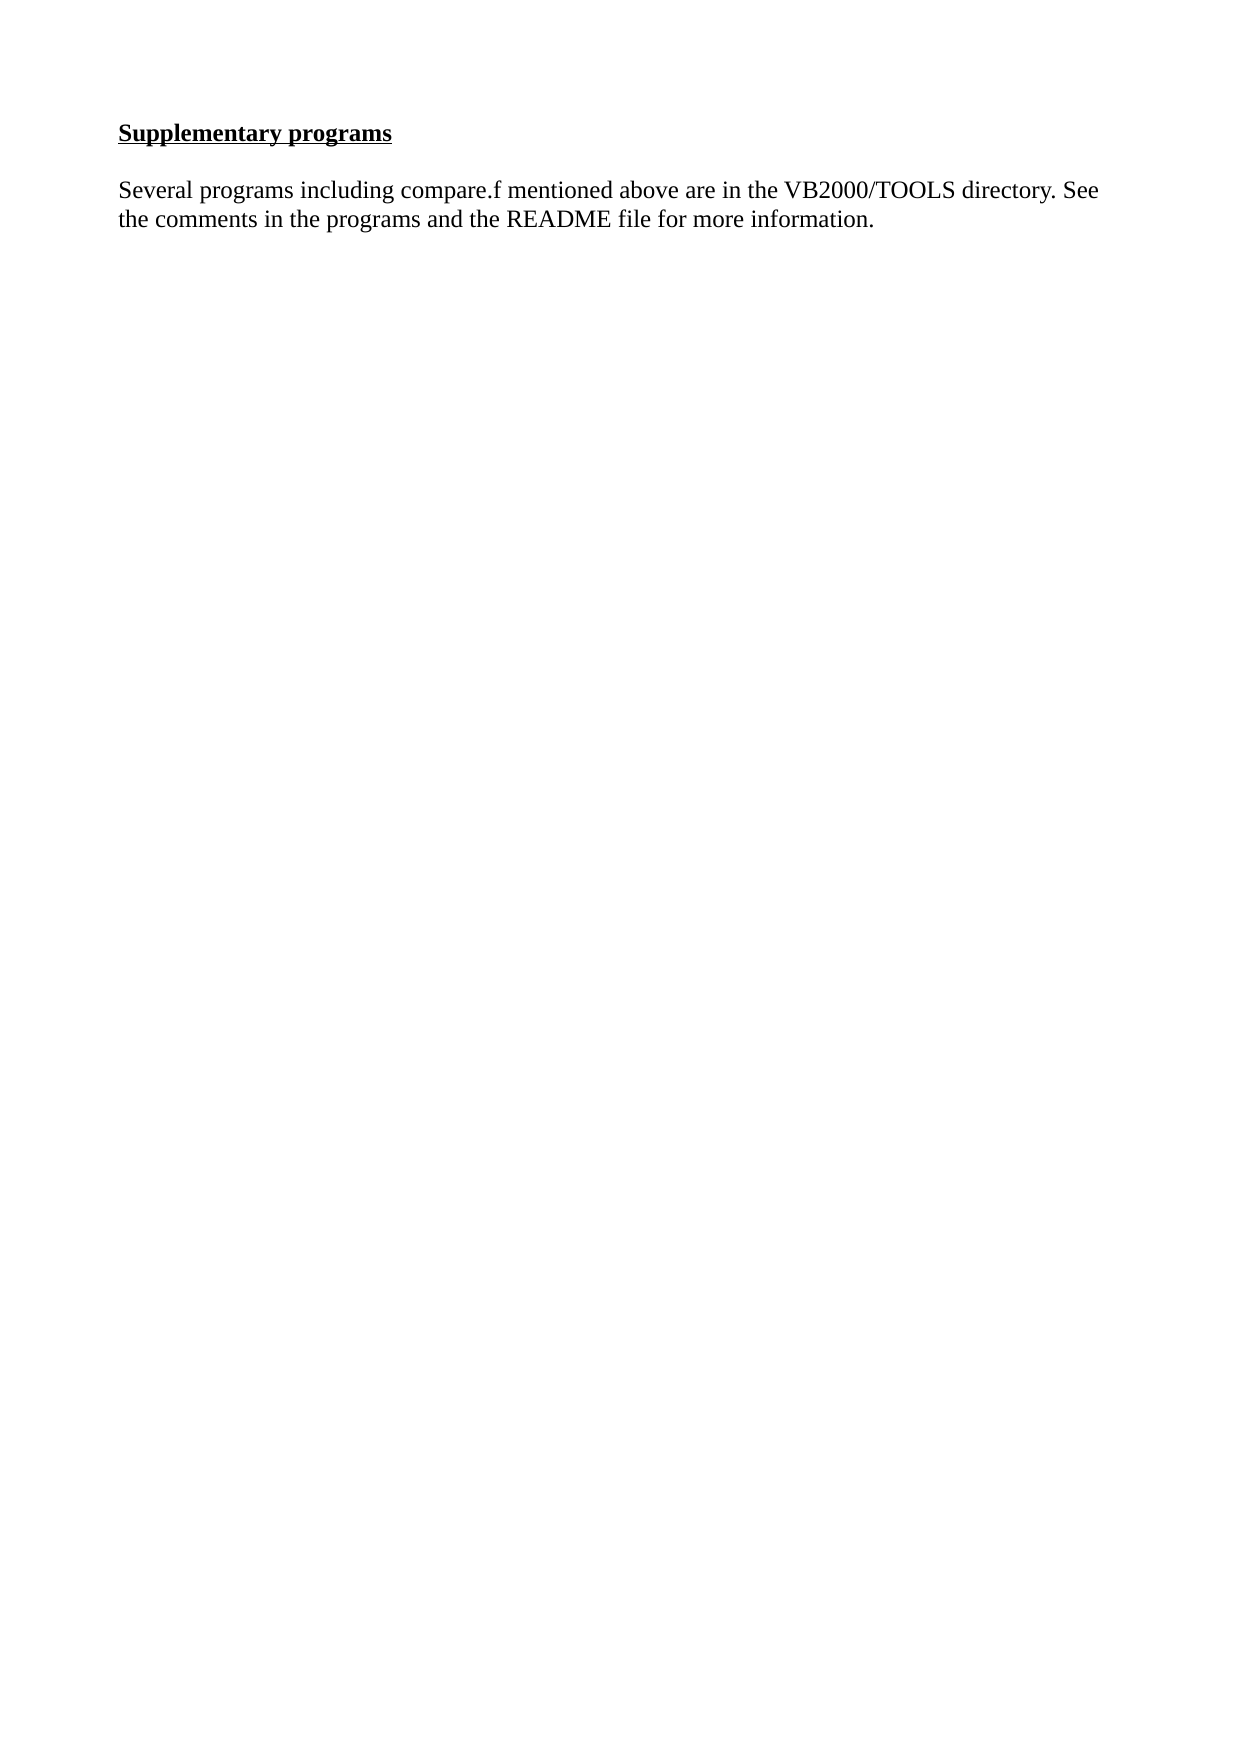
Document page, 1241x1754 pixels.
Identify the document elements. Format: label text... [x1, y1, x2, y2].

text Supplementary programs [118, 118, 1122, 147]
text Several programs including compare.f mentioned above are in the VB2000/TOOLS directory. See the comments in the programs and the README file for more information. [118, 176, 1122, 233]
